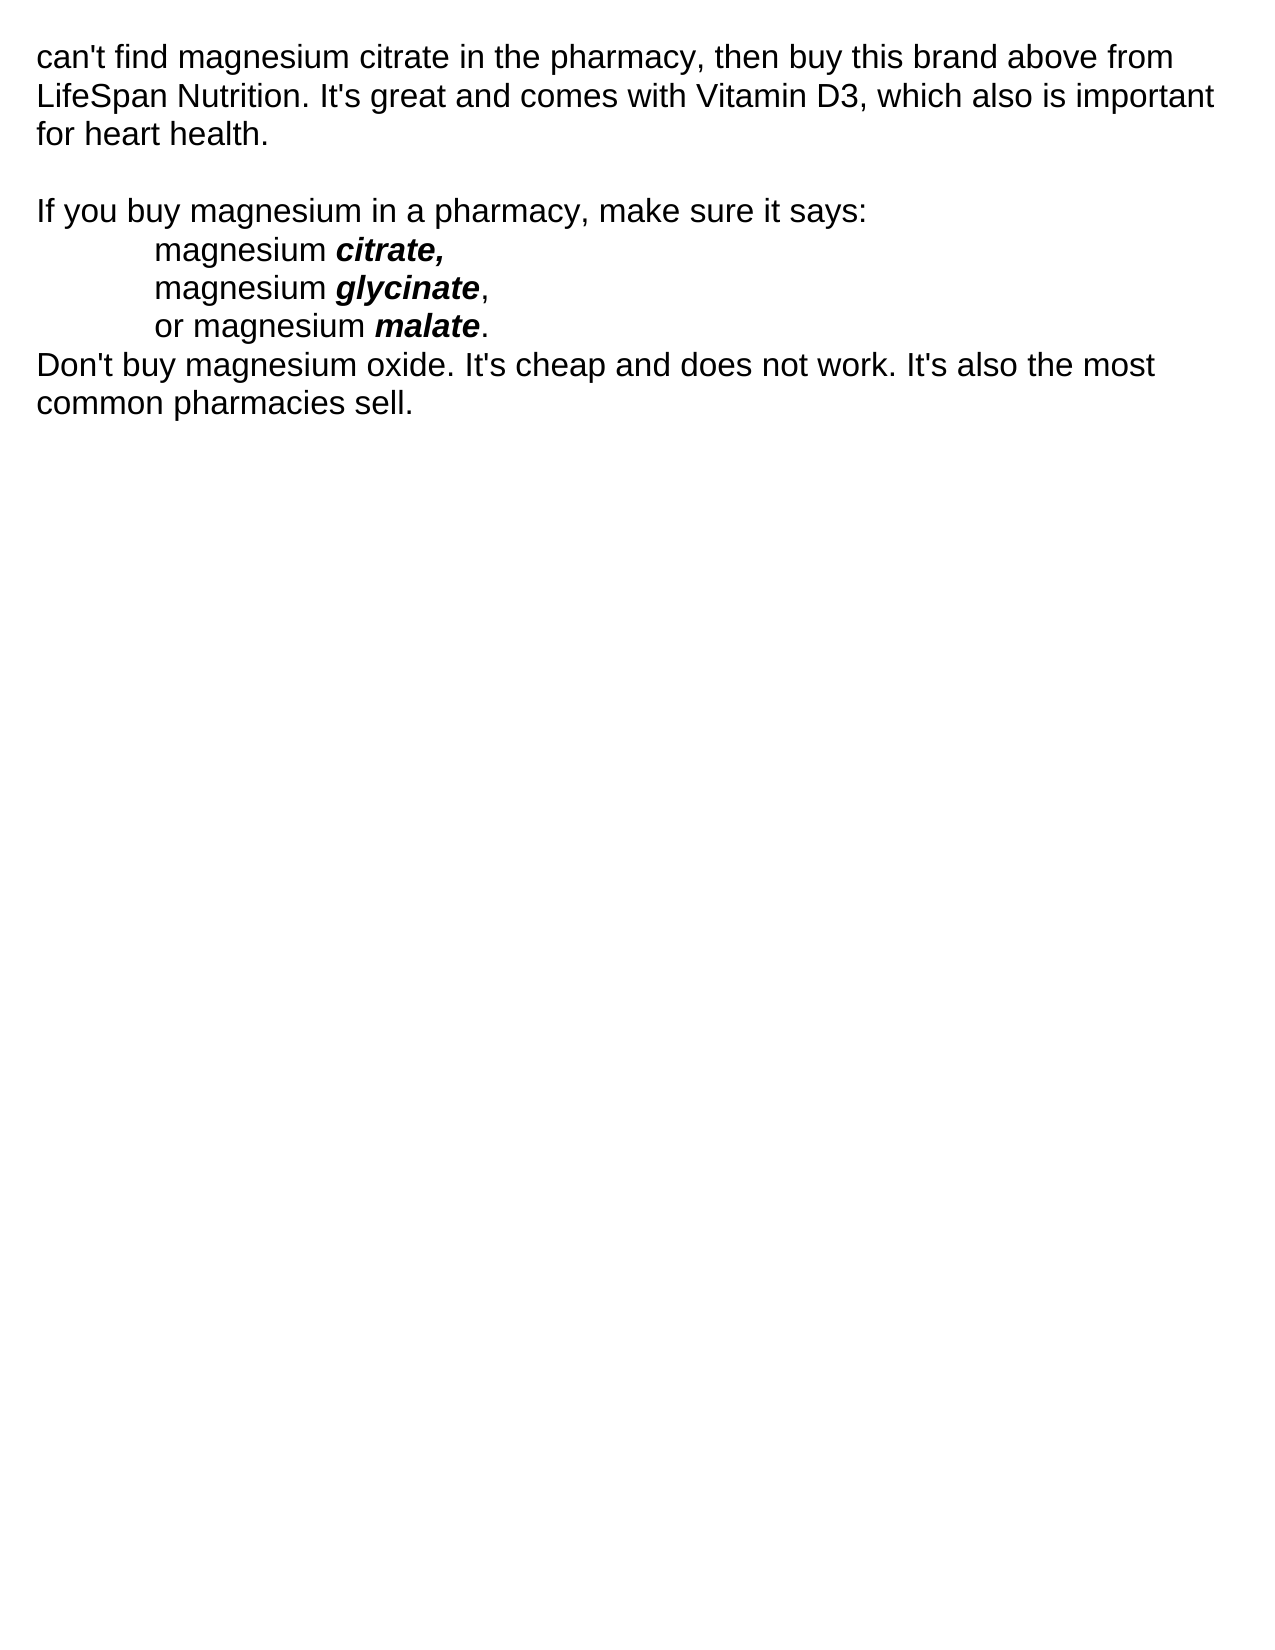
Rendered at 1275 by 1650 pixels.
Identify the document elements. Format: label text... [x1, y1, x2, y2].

text magnesium glycinate, [36, 268, 1239, 307]
text Don't buy magnesium oxide. It's cheap and does not work. It's also the most common pharmacies sell. [36, 345, 1239, 422]
text magnesium citrate, [36, 230, 1239, 268]
text or magnesium malate. [36, 307, 1239, 345]
text If you buy magnesium in a pharmacy, make sure it says: [36, 191, 1239, 230]
text can't find magnesium citrate in the pharmacy, then buy this brand above from LifeSpan Nutrition. It's great and comes with Vitamin D3, which also is important for heart health. [36, 37, 1239, 153]
